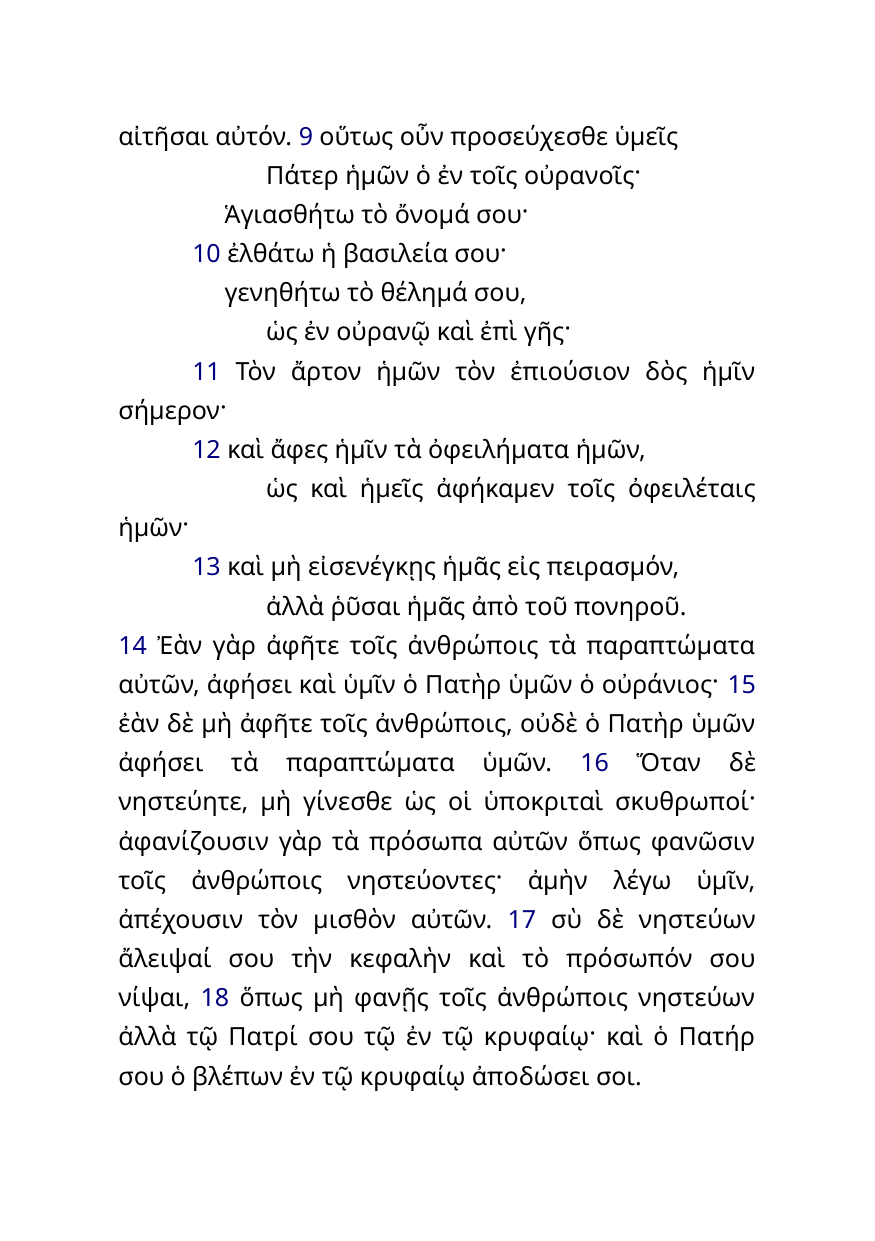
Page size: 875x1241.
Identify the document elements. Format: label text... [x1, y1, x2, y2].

text Πάτερ ἡμῶν ὁ ἐν τοῖς οὐρανοῖς· [118, 157, 756, 191]
text 11 Τὸν ἄρτον ἡμῶν τὸν ἐπιούσιον δὸς ἡμῖν σήμερον· [118, 353, 756, 426]
text ἀλλὰ ῥῦσαι ἡμᾶς ἀπὸ τοῦ πονηροῦ. [118, 588, 756, 622]
text Ἁγιασθήτω τὸ ὄνομά σου· [118, 196, 756, 231]
text ὡς καὶ ἡμεῖς ἀφήκαμεν τοῖς ὀφειλέταις ἡμῶν· [118, 471, 756, 544]
text 12 καὶ ἄφες ἡμῖν τὰ ὀφειλήματα ἡμῶν, [118, 431, 756, 466]
text 10 ἐλθάτω ἡ βασιλεία σου· [118, 236, 756, 270]
text αἰτῆσαι αὐτόν. 9 οὕτως οὖν προσεύχεσθε ὑμεῖς [118, 118, 756, 152]
text ὡς ἐν οὐρανῷ καὶ ἐπὶ γῆς· [118, 314, 756, 348]
text 14 Ἐὰν γὰρ ἀφῆτε τοῖς ἀνθρώποις τὰ παραπτώματα αὐτῶν, ἀφήσει καὶ ὑμῖν ὁ Πατὴρ ὑμῶν ὁ οὐράνιος· 15 ἐὰν δὲ μὴ ἀφῆτε τοῖς ἀνθρώποις, οὐδὲ ὁ Πατὴρ ὑμῶν ἀφήσει τὰ παραπτώματα ὑμῶν. 16 Ὅταν δὲ νηστεύητε, μὴ γίνεσθε ὡς οἱ ὑποκριταὶ σκυθρωποί· ἀφανίζουσιν γὰρ τὰ πρόσωπα αὐτῶν ὅπως φανῶσιν τοῖς ἀνθρώποις νηστεύοντες· ἀμὴν λέγω ὑμῖν, ἀπέχουσιν τὸν μισθὸν αὐτῶν. 17 σὺ δὲ νηστεύων ἄλειψαί σου τὴν κεφαλὴν καὶ τὸ πρόσωπόν σου νίψαι, 18 ὅπως μὴ φανῇς τοῖς ἀνθρώποις νηστεύων ἀλλὰ τῷ Πατρί σου τῷ ἐν τῷ κρυφαίῳ· καὶ ὁ Πατήρ σου ὁ βλέπων ἐν τῷ κρυφαίῳ ἀποδώσει σοι. [118, 627, 756, 1092]
text 13 καὶ μὴ εἰσενέγκῃς ἡμᾶς εἰς πειρασμόν, [118, 549, 756, 583]
text γενηθήτω τὸ θέλημά σου, [118, 275, 756, 309]
